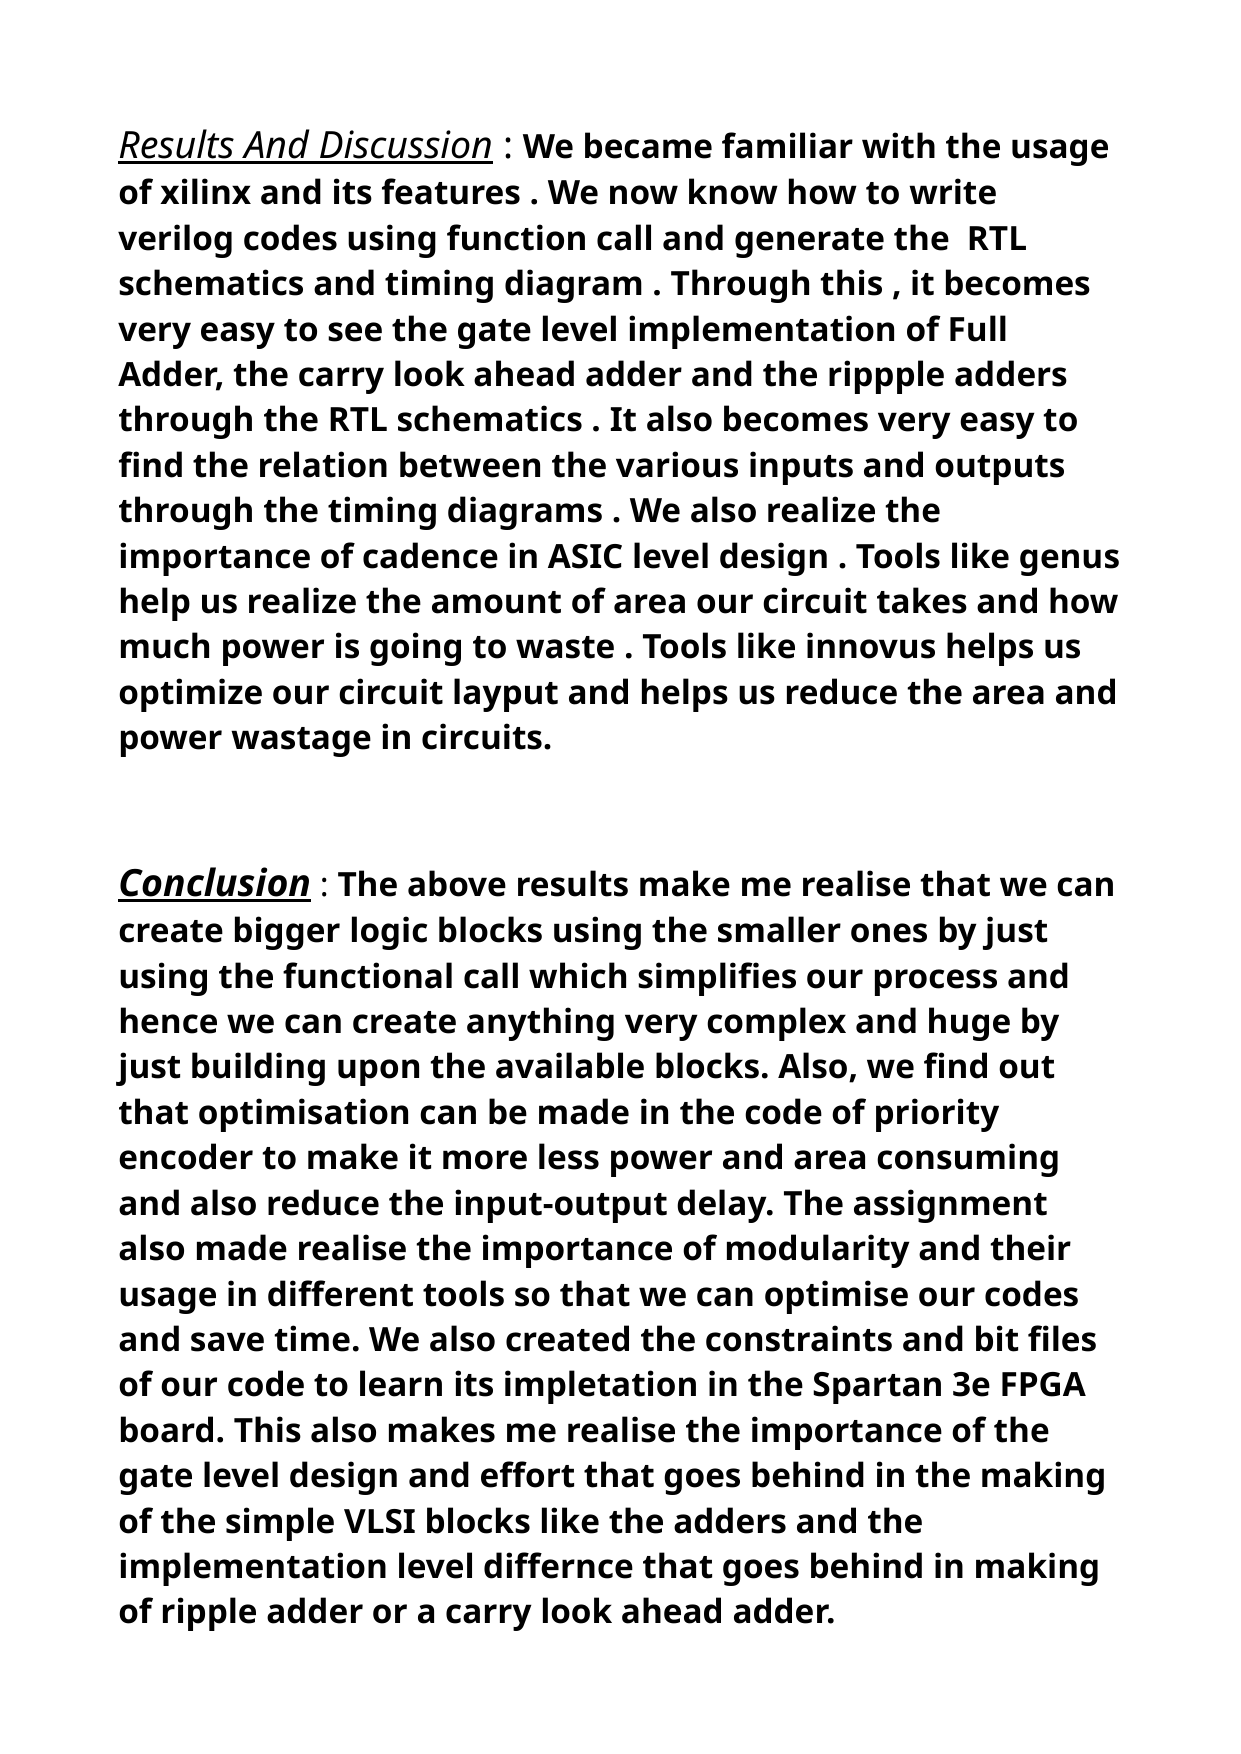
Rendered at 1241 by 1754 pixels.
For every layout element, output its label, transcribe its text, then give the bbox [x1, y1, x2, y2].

text Results And Discussion : We became familiar with the usage of xilinx and its features . We now know how to write verilog codes using function call and generate the RTL schematics and timing diagram . Through this , it becomes very easy to see the gate level implementation of Full Adder, the carry look ahead adder and the rippple adders through the RTL schematics . It also becomes very easy to find the relation between the various inputs and outputs through the timing diagrams . We also realize the importance of cadence in ASIC level design . Tools like genus help us realize the amount of area our circuit takes and how much power is going to waste . Tools like innovus helps us optimize our circuit layput and helps us reduce the area and power wastage in circuits. [118, 118, 1122, 759]
text Conclusion : The above results make me realise that we can create bigger logic blocks using the smaller ones by just using the functional call which simplifies our process and hence we can create anything very complex and huge by just building upon the available blocks. Also, we find out that optimisation can be made in the code of priority encoder to make it more less power and area consuming and also reduce the input-output delay. The assignment also made realise the importance of modularity and their usage in different tools so that we can optimise our codes and save time. We also created the constraints and bit files of our code to learn its impletation in the Spartan 3e FPGA board. This also makes me realise the importance of the gate level design and effort that goes behind in the making of the simple VLSI blocks like the adders and the implementation level differnce that goes behind in making of ripple adder or a carry look ahead adder. [118, 856, 1122, 1634]
